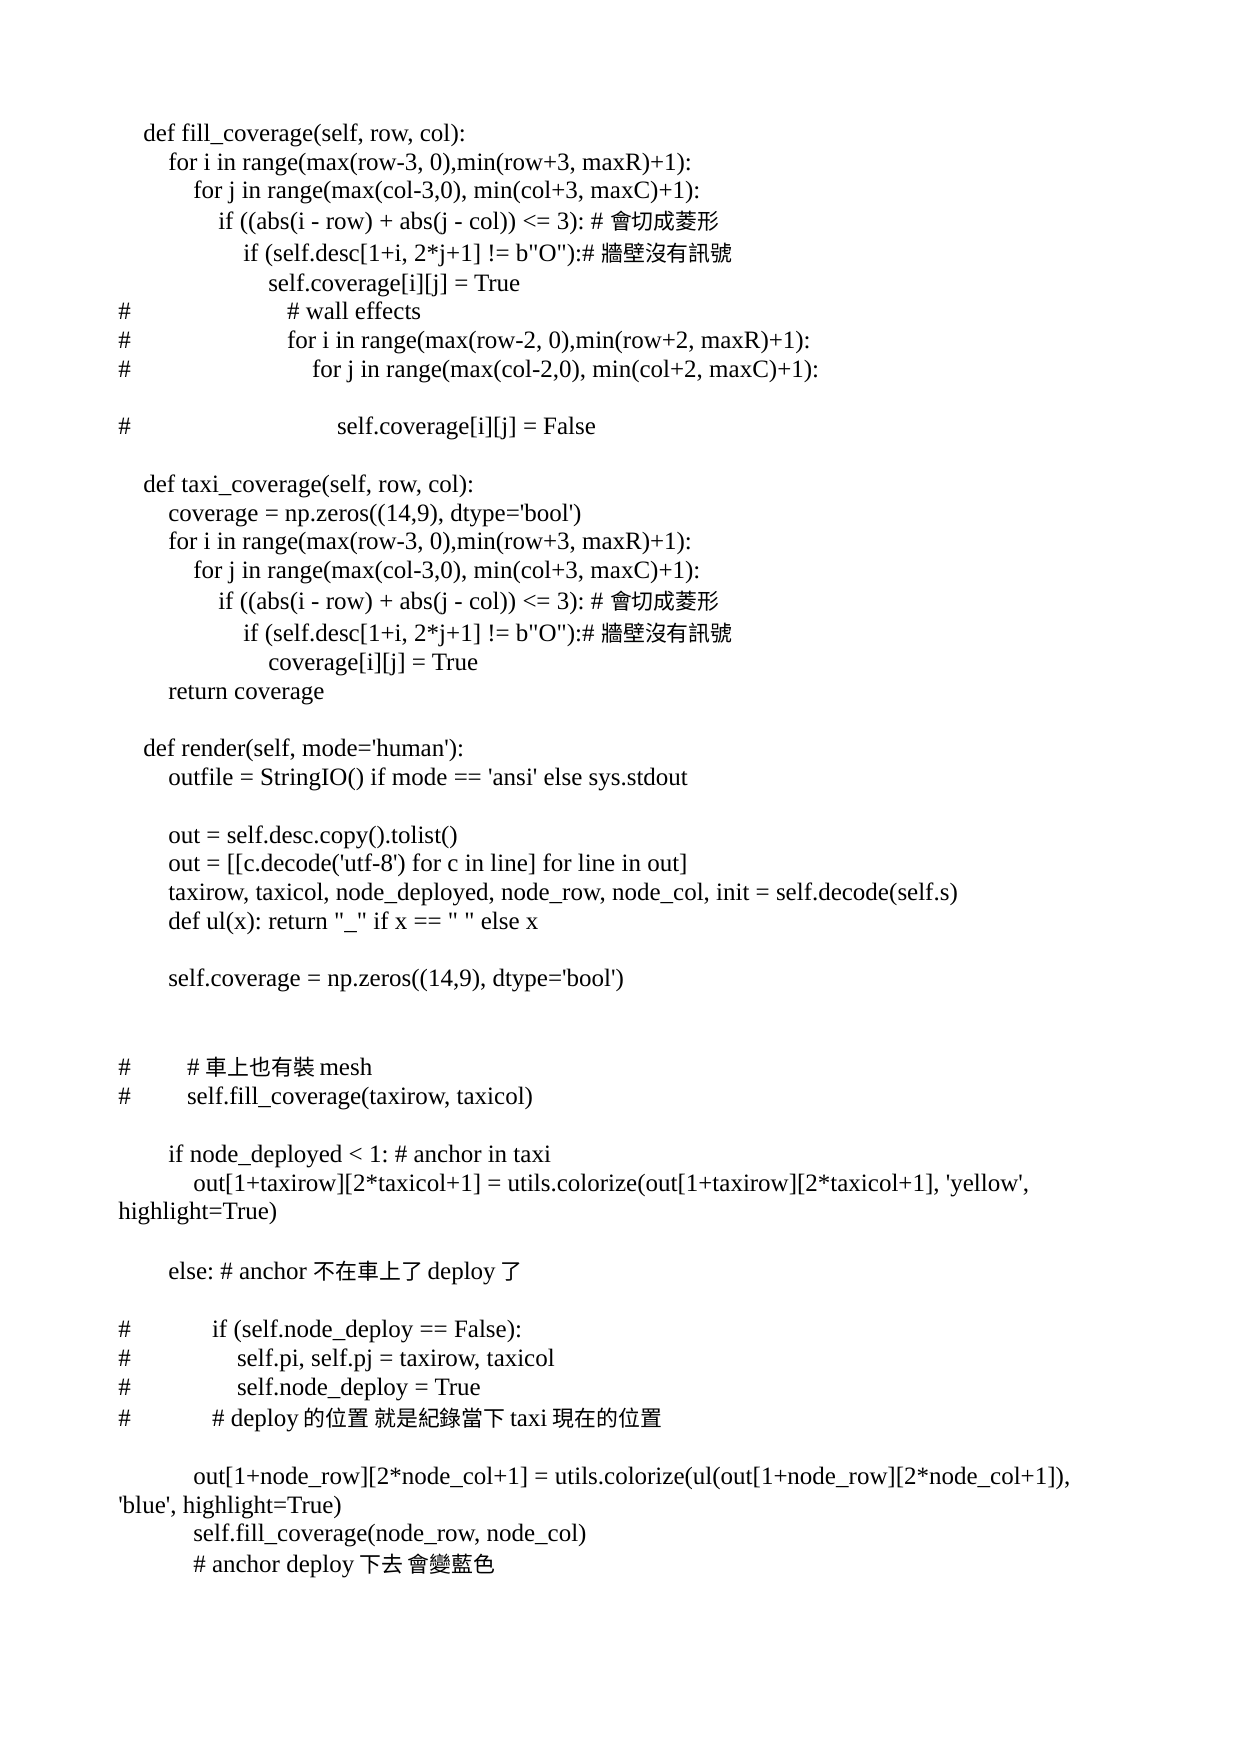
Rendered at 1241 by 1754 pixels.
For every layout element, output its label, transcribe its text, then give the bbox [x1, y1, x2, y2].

text def render(self, mode='human'): [118, 733, 1122, 762]
text def taxi_coverage(self, row, col): [118, 469, 1122, 498]
text else: # anchor 不在車上了 deploy了 [118, 1254, 1122, 1286]
text def fill_coverage(self, row, col): [118, 118, 1122, 147]
text out[1+node_row][2*node_col+1] = utils.colorize(ul(out[1+node_row][2*node_col+1]), 'blue', highlight=True) [118, 1461, 1122, 1518]
text if (self.desc[1+i, 2*j+1] != b"O"):# 牆壁沒有訊號 [118, 236, 1122, 268]
text out = [[c.decode('utf-8') for c in line] for line in out] [118, 848, 1122, 877]
text out = self.desc.copy().tolist() [118, 820, 1122, 848]
text outfile = StringIO() if mode == 'ansi' else sys.stdout [118, 762, 1122, 791]
text def ul(x): return "_" if x == " " else x [118, 906, 1122, 935]
text if ((abs(i - row) + abs(j - col)) <= 3): # 會切成菱形 [118, 204, 1122, 236]
text # # deploy的位置 就是紀錄當下taxi現在的位置 [118, 1401, 1122, 1432]
text taxirow, taxicol, node_deployed, node_row, node_col, init = self.decode(self.s) [118, 877, 1122, 906]
text if (self.desc[1+i, 2*j+1] != b"O"):# 牆壁沒有訊號 [118, 616, 1122, 647]
text # self.fill_coverage(taxirow, taxicol) [118, 1081, 1122, 1110]
text # self.coverage[i][j] = False [118, 411, 1122, 440]
text self.coverage[i][j] = True [118, 268, 1122, 296]
text for j in range(max(col-3,0), min(col+3, maxC)+1): [118, 176, 1122, 204]
text self.coverage = np.zeros((14,9), dtype='bool') [118, 963, 1122, 992]
text # self.node_deploy = True [118, 1372, 1122, 1401]
text # self.pi, self.pj = taxirow, taxicol [118, 1343, 1122, 1372]
text # if (self.node_deploy == False): [118, 1314, 1122, 1343]
text coverage = np.zeros((14,9), dtype='bool') [118, 498, 1122, 526]
text # # 車上也有裝mesh [118, 1050, 1122, 1081]
text for j in range(max(col-3,0), min(col+3, maxC)+1): [118, 555, 1122, 584]
text if node_deployed < 1: # anchor in taxi [118, 1139, 1122, 1168]
text # for i in range(max(row-2, 0),min(row+2, maxR)+1): [118, 325, 1122, 354]
text for i in range(max(row-3, 0),min(row+3, maxR)+1): [118, 526, 1122, 555]
text # for j in range(max(col-2,0), min(col+2, maxC)+1): [118, 354, 1122, 383]
text # anchor deploy下去 會變藍色 [118, 1547, 1122, 1579]
text coverage[i][j] = True [118, 647, 1122, 676]
text # # wall effects [118, 296, 1122, 325]
text self.fill_coverage(node_row, node_col) [118, 1518, 1122, 1547]
text for i in range(max(row-3, 0),min(row+3, maxR)+1): [118, 147, 1122, 176]
text out[1+taxirow][2*taxicol+1] = utils.colorize(out[1+taxirow][2*taxicol+1], 'yellow', highlight=True) [118, 1168, 1122, 1225]
text return coverage [118, 676, 1122, 705]
text if ((abs(i - row) + abs(j - col)) <= 3): # 會切成菱形 [118, 584, 1122, 616]
